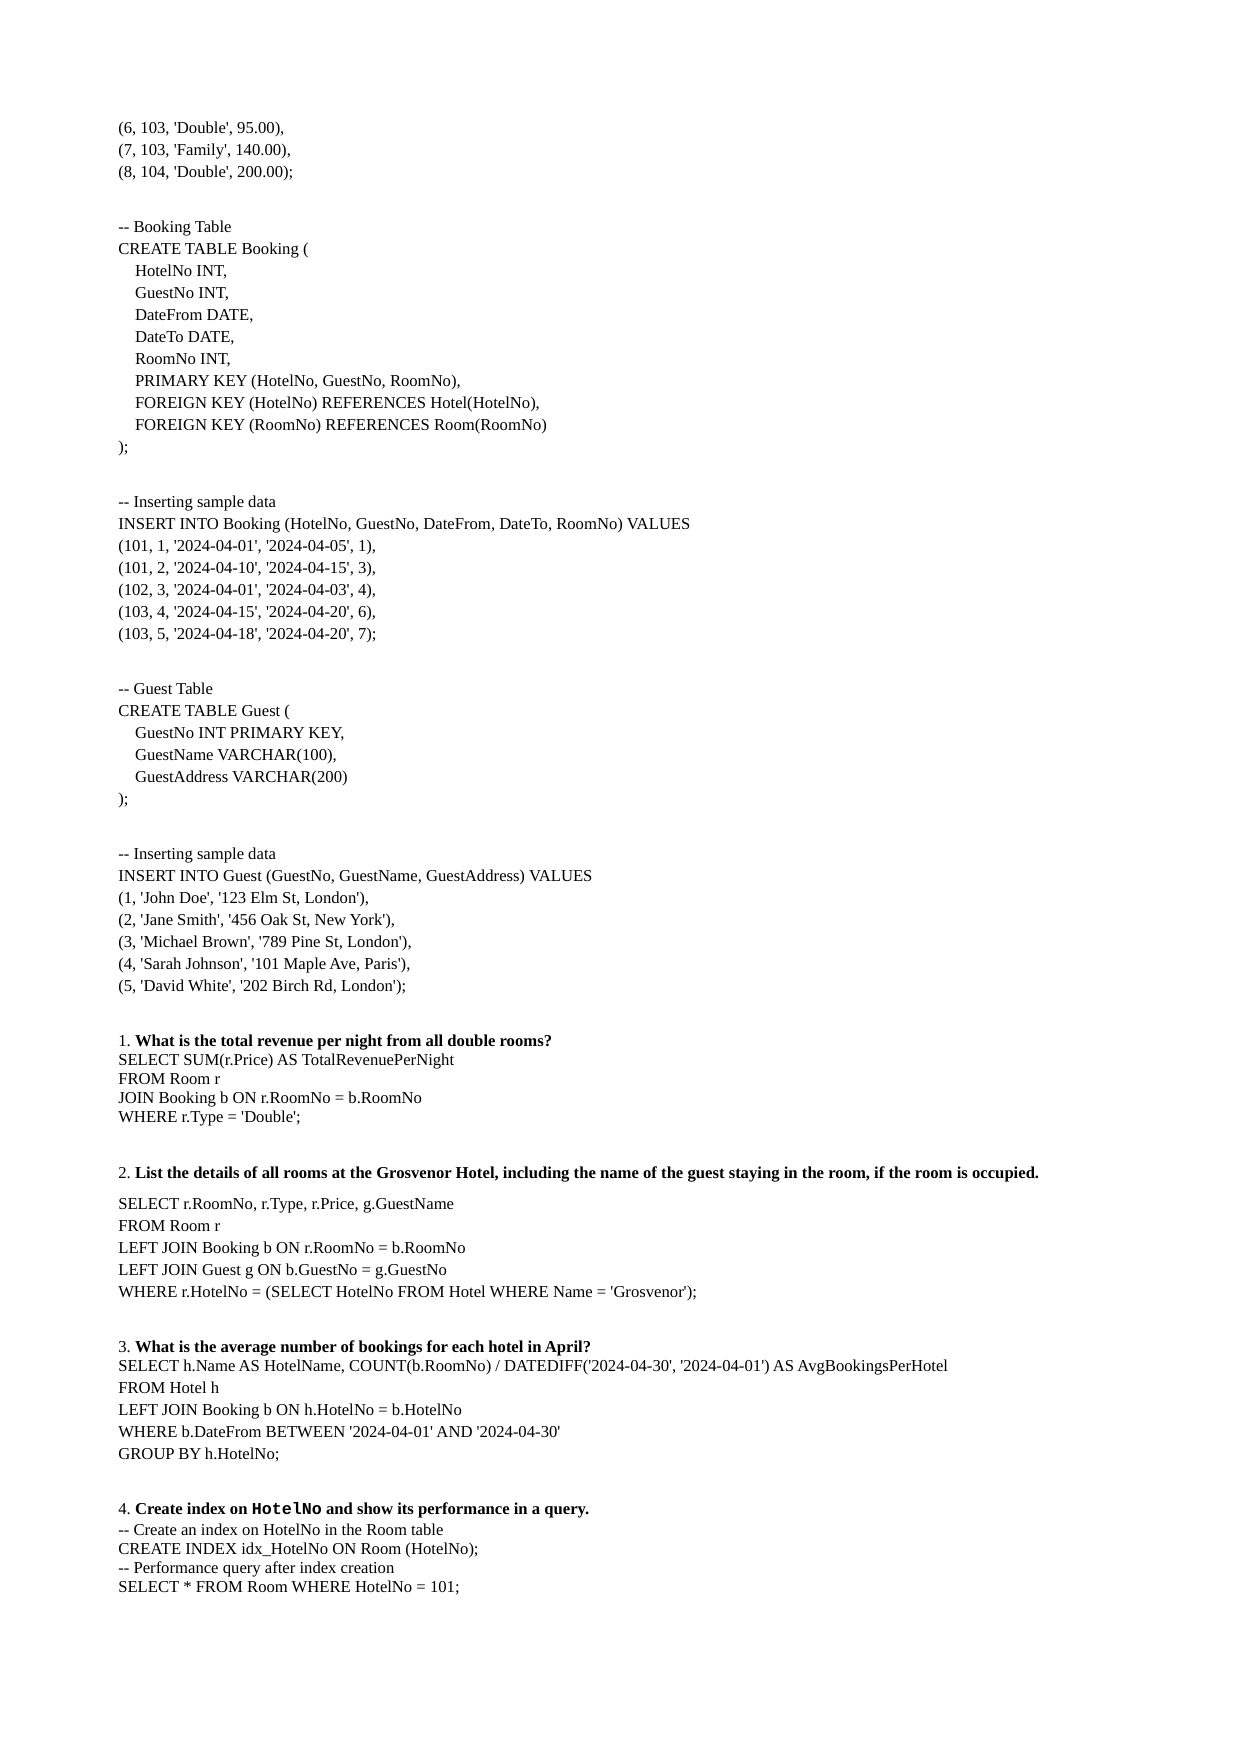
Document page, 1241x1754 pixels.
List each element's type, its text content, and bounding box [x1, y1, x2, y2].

text FROM Room r [118, 1216, 1122, 1235]
text -- Inserting sample data [118, 492, 1122, 511]
text ); [118, 437, 1122, 456]
text CREATE INDEX idx_HotelNo ON Room (HotelNo); [118, 1539, 1122, 1558]
text (103, 5, '2024-04-18', '2024-04-20', 7); [118, 624, 1122, 643]
subtitle 2. List the details of all rooms at the Grosvenor Hotel, including the name of the guest staying in the room, if the room is occupied. [118, 1162, 1122, 1182]
text RoomNo INT, [118, 349, 1122, 368]
text -- Booking Table [118, 217, 1122, 236]
text PRIMARY KEY (HotelNo, GuestNo, RoomNo), [118, 371, 1122, 390]
text GuestAddress VARCHAR(200) [118, 767, 1122, 786]
text SELECT r.RoomNo, r.Type, r.Price, g.GuestName [118, 1194, 1122, 1213]
text (1, 'John Doe', '123 Elm St, London'), [118, 888, 1122, 907]
text (101, 2, '2024-04-10', '2024-04-15', 3), [118, 558, 1122, 577]
text INSERT INTO Booking (HotelNo, GuestNo, DateFrom, DateTo, RoomNo) VALUES [118, 514, 1122, 533]
text (103, 4, '2024-04-15', '2024-04-20', 6), [118, 602, 1122, 621]
text DateTo DATE, [118, 327, 1122, 346]
text FROM Room r [118, 1069, 1122, 1088]
text FOREIGN KEY (HotelNo) REFERENCES Hotel(HotelNo), [118, 393, 1122, 412]
text FOREIGN KEY (RoomNo) REFERENCES Room(RoomNo) [118, 415, 1122, 434]
text -- Inserting sample data [118, 844, 1122, 863]
text WHERE b.DateFrom BETWEEN '2024-04-01' AND '2024-04-30' [118, 1422, 1122, 1441]
text (3, 'Michael Brown', '789 Pine St, London'), [118, 932, 1122, 951]
text -- Performance query after index creation [118, 1558, 1122, 1577]
subtitle 4. Create index on HotelNo and show its performance in a query. [118, 1499, 1122, 1520]
subtitle 1. What is the total revenue per night from all double rooms? [118, 1031, 1122, 1050]
text CREATE TABLE Booking ( [118, 239, 1122, 258]
text (8, 104, 'Double', 200.00); [118, 162, 1122, 181]
text GuestNo INT PRIMARY KEY, [118, 723, 1122, 742]
text GROUP BY h.HotelNo; [118, 1444, 1122, 1463]
text DateFrom DATE, [118, 305, 1122, 324]
text (7, 103, 'Family', 140.00), [118, 140, 1122, 159]
text INSERT INTO Guest (GuestNo, GuestName, GuestAddress) VALUES [118, 866, 1122, 885]
text SELECT SUM(r.Price) AS TotalRevenuePerNight [118, 1050, 1122, 1069]
text -- Create an index on HotelNo in the Room table [118, 1520, 1122, 1539]
text SELECT h.Name AS HotelName, COUNT(b.RoomNo) / DATEDIFF('2024-04-30', '2024-04-01') AS AvgBookingsPerHotel [118, 1356, 1122, 1375]
text (4, 'Sarah Johnson', '101 Maple Ave, Paris'), [118, 953, 1122, 973]
text LEFT JOIN Guest g ON b.GuestNo = g.GuestNo [118, 1260, 1122, 1279]
text (2, 'Jane Smith', '456 Oak St, New York'), [118, 909, 1122, 929]
subtitle 3. What is the average number of bookings for each hotel in April? [118, 1337, 1122, 1356]
text WHERE r.Type = 'Double'; [118, 1107, 1122, 1126]
text ); [118, 789, 1122, 808]
text JOIN Booking b ON r.RoomNo = b.RoomNo [118, 1088, 1122, 1107]
text LEFT JOIN Booking b ON h.HotelNo = b.HotelNo [118, 1400, 1122, 1419]
text SELECT * FROM Room WHERE HotelNo = 101; [118, 1577, 1122, 1596]
text FROM Hotel h [118, 1378, 1122, 1397]
text HotelNo INT, [118, 261, 1122, 280]
text (6, 103, 'Double', 95.00), [118, 118, 1122, 137]
text (102, 3, '2024-04-01', '2024-04-03', 4), [118, 580, 1122, 599]
text CREATE TABLE Guest ( [118, 701, 1122, 720]
text (101, 1, '2024-04-01', '2024-04-05', 1), [118, 536, 1122, 555]
text GuestName VARCHAR(100), [118, 745, 1122, 764]
text GuestNo INT, [118, 283, 1122, 302]
text LEFT JOIN Booking b ON r.RoomNo = b.RoomNo [118, 1238, 1122, 1257]
text WHERE r.HotelNo = (SELECT HotelNo FROM Hotel WHERE Name = 'Grosvenor'); [118, 1282, 1122, 1301]
text (5, 'David White', '202 Birch Rd, London'); [118, 976, 1122, 995]
text -- Guest Table [118, 679, 1122, 698]
